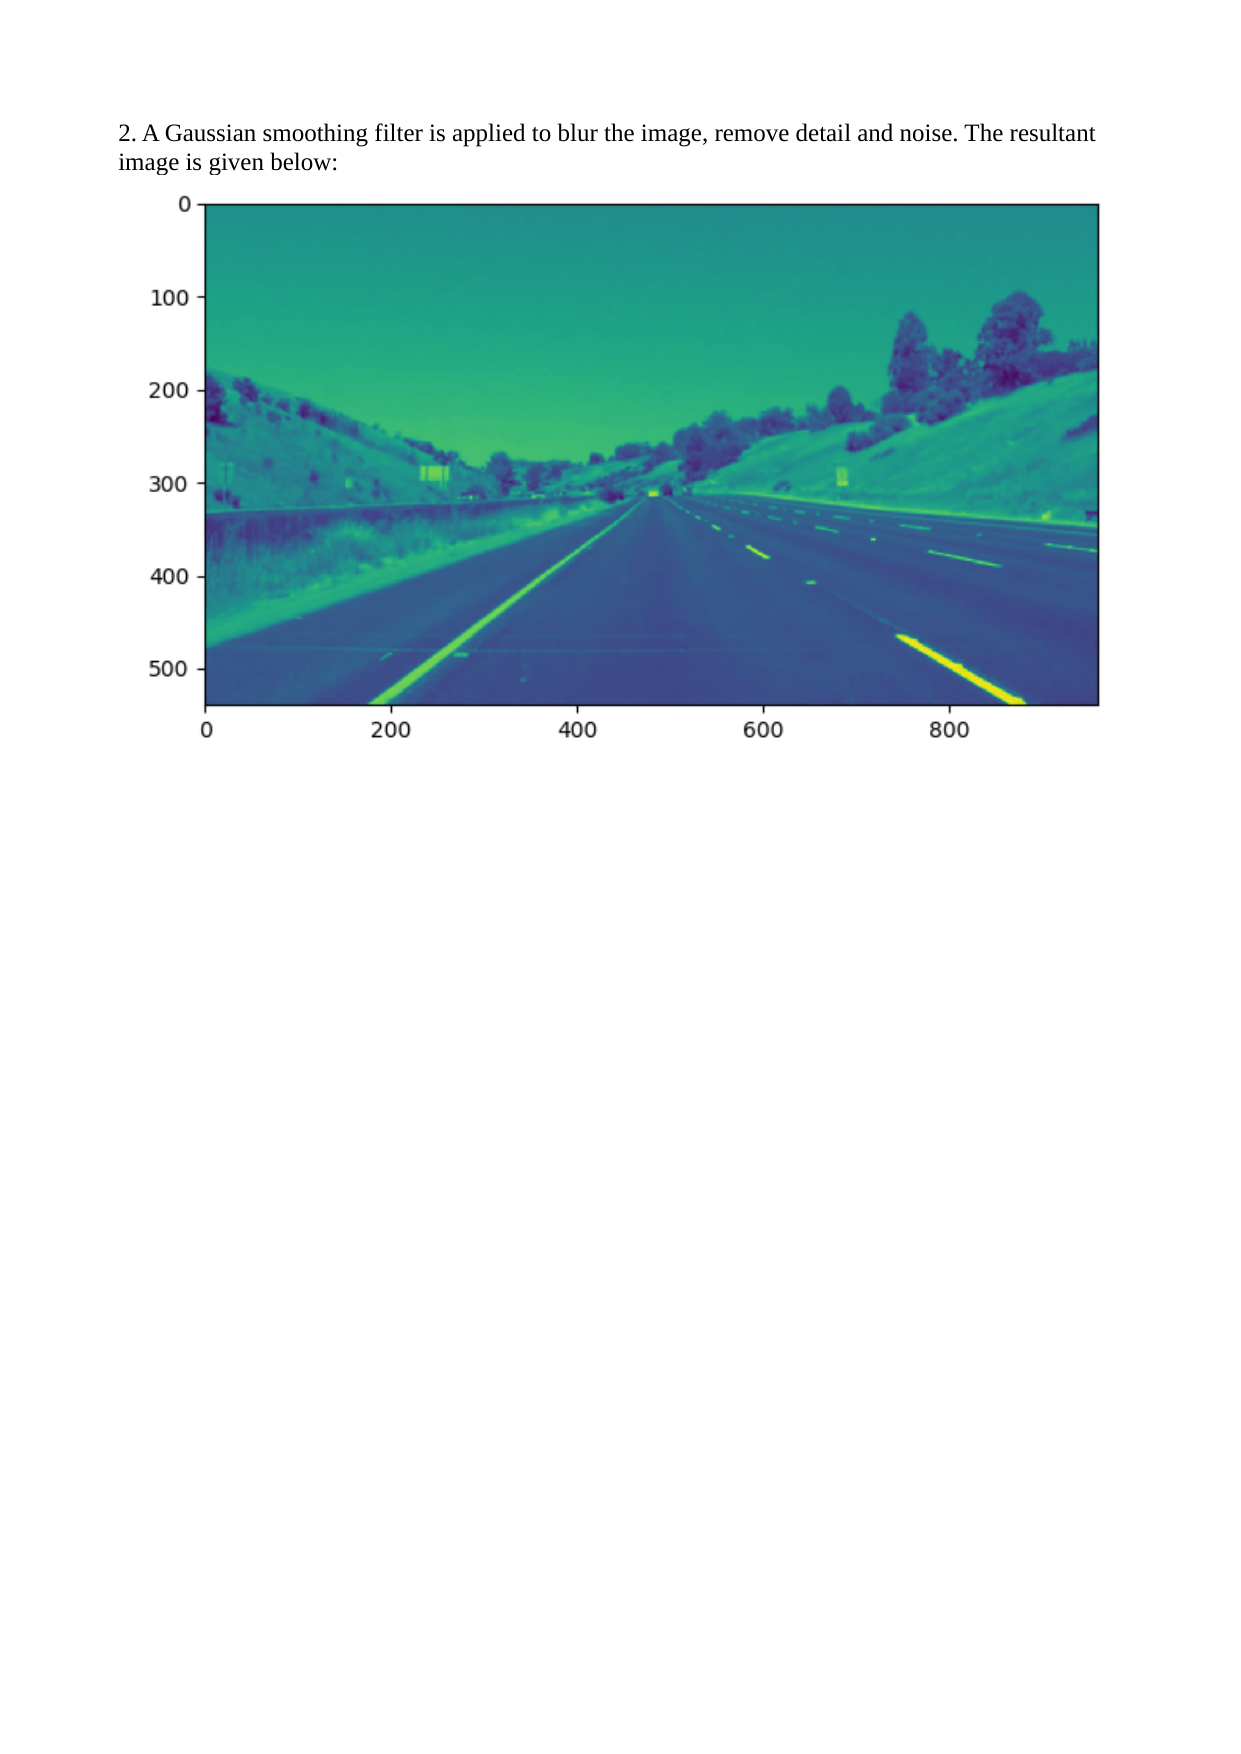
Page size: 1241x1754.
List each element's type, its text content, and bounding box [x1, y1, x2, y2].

picture [132, 175, 1108, 746]
text 2. A Gaussian smoothing filter is applied to blur the image, remove detail and noise. The resultant image is given below: [118, 118, 1122, 176]
